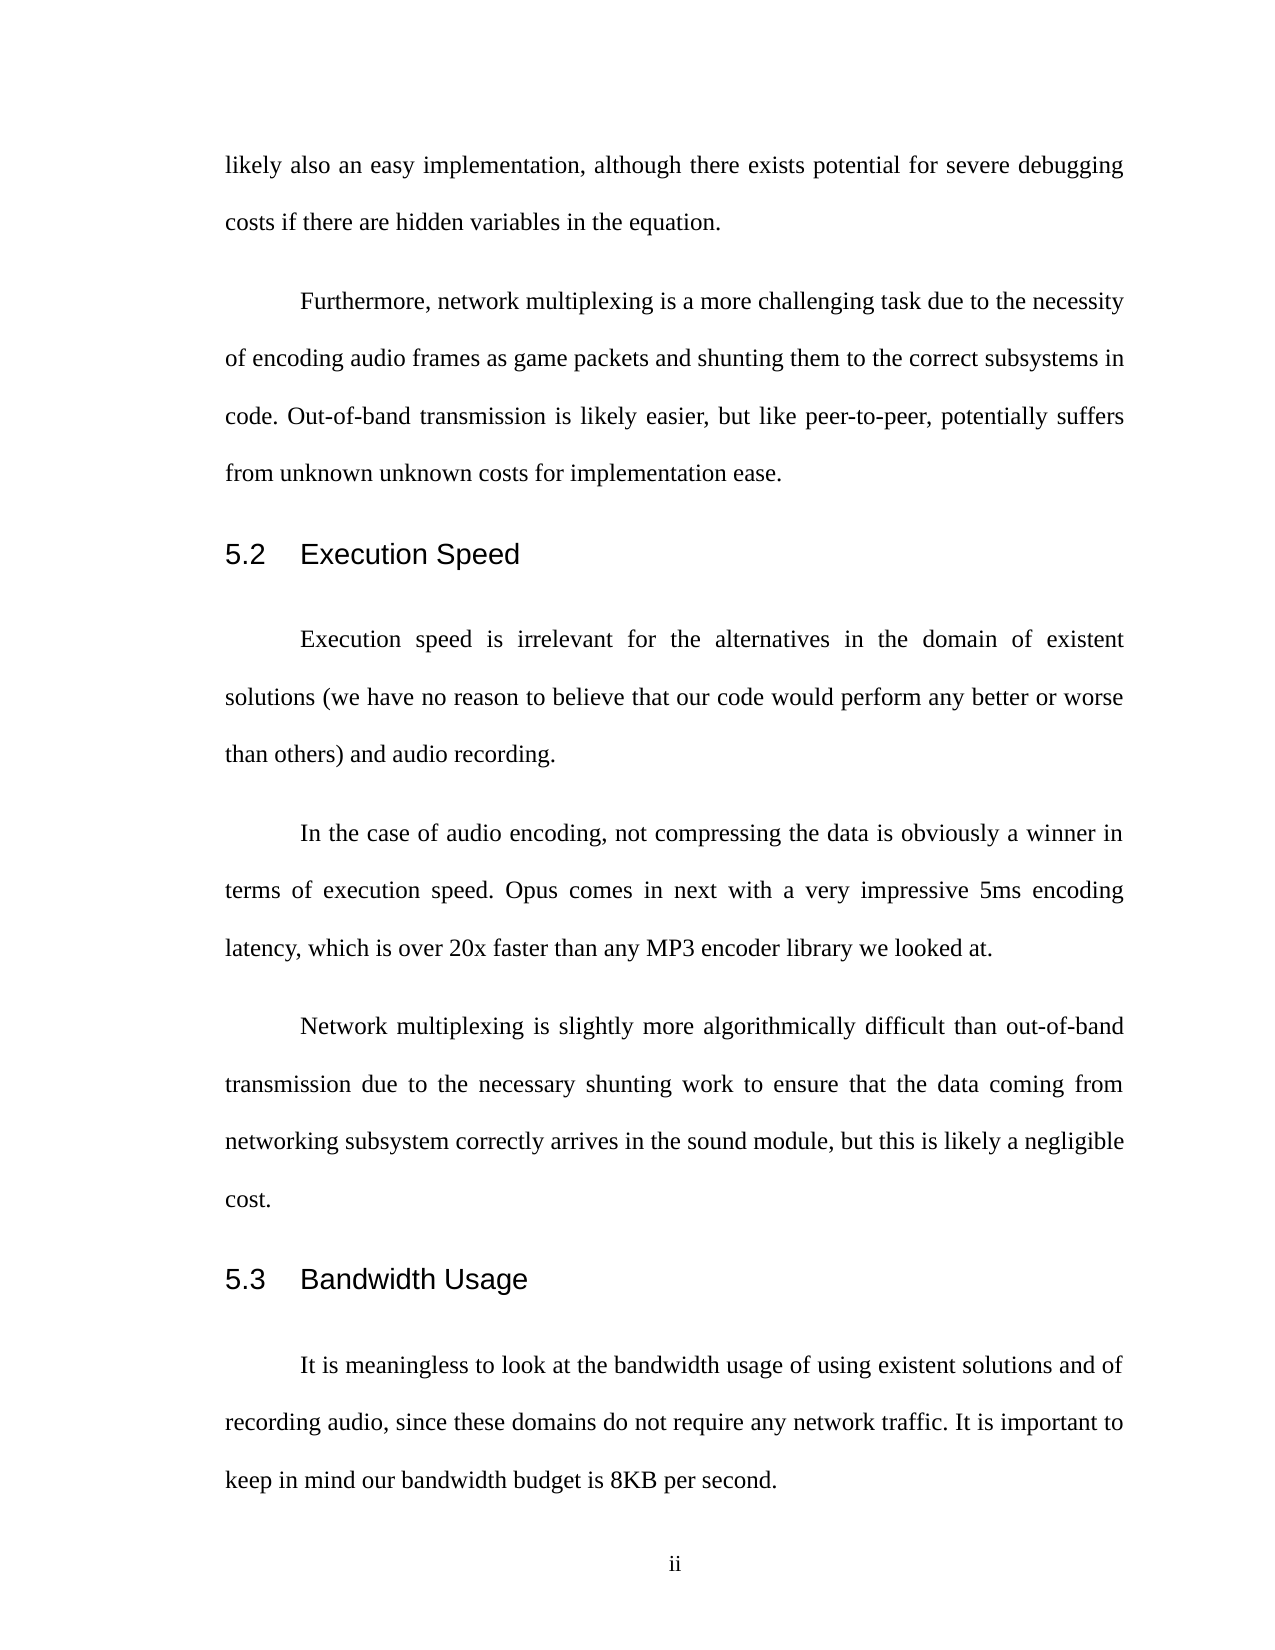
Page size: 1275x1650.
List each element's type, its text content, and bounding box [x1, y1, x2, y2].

text Furthermore, network multiplexing is a more challenging task due to the necessity of encoding audio frames as game packets and shunting them to the correct subsystems in code. Out-of-band transmission is likely easier, but like peer-to-peer, potentially suffers from unknown unknown costs for implementation ease. [225, 286, 1125, 487]
text Execution speed is irrelevant for the alternatives in the domain of existent solutions (we have no reason to believe that our code would perform any better or worse than others) and audio recording. [225, 624, 1125, 768]
text 5.3 Bandwidth Usage [225, 1262, 1125, 1296]
text 5.2 Execution Speed [225, 537, 1125, 570]
text Network multiplexing is slightly more algorithmically difficult than out-of-band transmission due to the necessary shunting work to ensure that the data coming from networking subsystem correctly arrives in the sound module, but this is likely a negligible cost. [225, 1011, 1125, 1212]
text In the case of audio encoding, not compressing the data is obviously a winner in terms of execution speed. Opus comes in next with a very impressive 5ms encoding latency, which is over 20x faster than any MP3 encoder library we looked at. [225, 818, 1125, 962]
text likely also an easy implementation, although there exists potential for severe debugging costs if there are hidden variables in the equation. [225, 150, 1125, 236]
text It is meaningless to look at the bandwidth usage of using existent solutions and of recording audio, since these domains do not require any network traffic. It is important to keep in mind our bandwidth budget is 8KB per second. [225, 1350, 1125, 1494]
